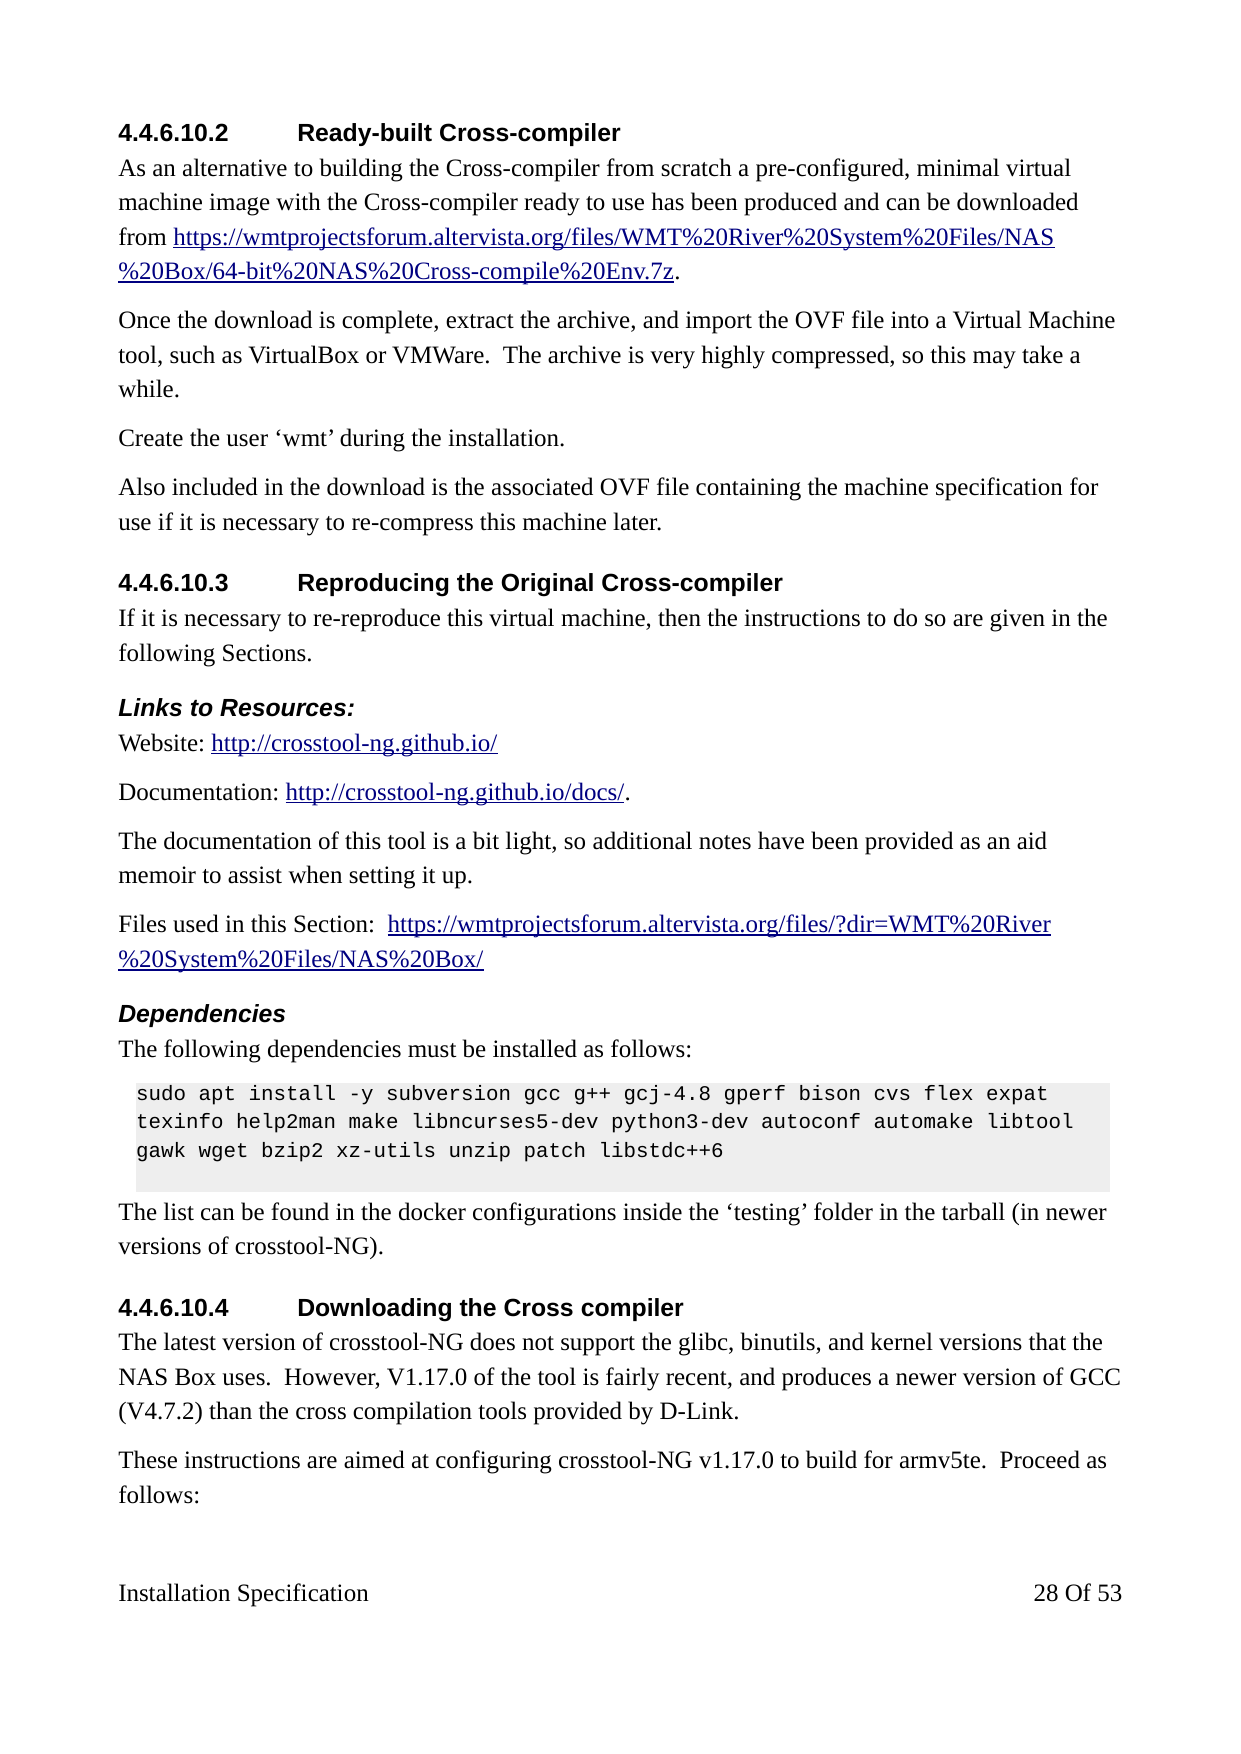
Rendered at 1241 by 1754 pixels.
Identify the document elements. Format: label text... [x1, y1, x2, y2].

text The documentation of this tool is a bit light, so additional notes have been provided as an aid memoir to assist when setting it up. [118, 826, 1122, 889]
text Also included in the download is the associated OVF file containing the machine specification for use if it is necessary to re-compress this machine later. [118, 472, 1122, 536]
text sudo apt install -y subversion gcc g++ gcj-4.8 gperf bison cvs flex expat texinfo help2man make libncurses5-dev python3-dev autoconf automake libtool gawk wget bzip2 xz-utils unzip patch libstdc++6 [136, 1083, 1110, 1163]
text These instructions are aimed at configuring crosstool-NG v1.17.0 to build for armv5te. Proceed as follows: [118, 1445, 1122, 1509]
subtitle Links to Resources: [118, 693, 1122, 722]
subtitle Downloading the Cross compiler [118, 1293, 1122, 1321]
text Once the download is complete, extract the archive, and import the OVF file into a Virtual Machine tool, such as VirtualBox or VMWare. The archive is very highly compressed, so this may take a while. [118, 305, 1122, 403]
text The latest version of crosstool-NG does not support the glibc, binutils, and kernel versions that the NAS Box uses. However, V1.17.0 of the tool is fairly recent, and produces a newer version of GCC (V4.7.2) than the cross compilation tools provided by D-Link. [118, 1327, 1122, 1425]
text Files used in this Section: https://wmtprojectsforum.altervista.org/files/?dir=WMT%20River%20System%20Files/NAS%20Box/ [118, 909, 1122, 973]
text The list can be found in the docker configurations inside the ‘testing’ folder in the tarball (in newer versions of crosstool-NG). [118, 1197, 1122, 1260]
text Website: http://crosstool-ng.github.io/ [118, 728, 1122, 757]
text If it is necessary to re-reproduce this virtual machine, then the instructions to do so are given in the following Sections. [118, 603, 1122, 667]
text Create the user ‘wmt’ during the installation. [118, 423, 1122, 452]
subtitle Reproducing the Original Cross-compiler [118, 568, 1122, 597]
text As an alternative to building the Cross-compiler from scratch a pre-configured, minimal virtual machine image with the Cross-compiler ready to use has been produced and can be downloaded from https://wmtprojectsforum.altervista.org/files/WMT%20River%20System%20Files/NAS%20Box/64-bit%20NAS%20Cross-compile%20Env.7z. [118, 153, 1122, 285]
text Documentation: http://crosstool-ng.github.io/docs/. [118, 777, 1122, 806]
subtitle Dependencies [118, 999, 1122, 1028]
text The following dependencies must be installed as follows: [118, 1034, 1122, 1063]
subtitle Ready-built Cross-compiler [118, 118, 1122, 147]
